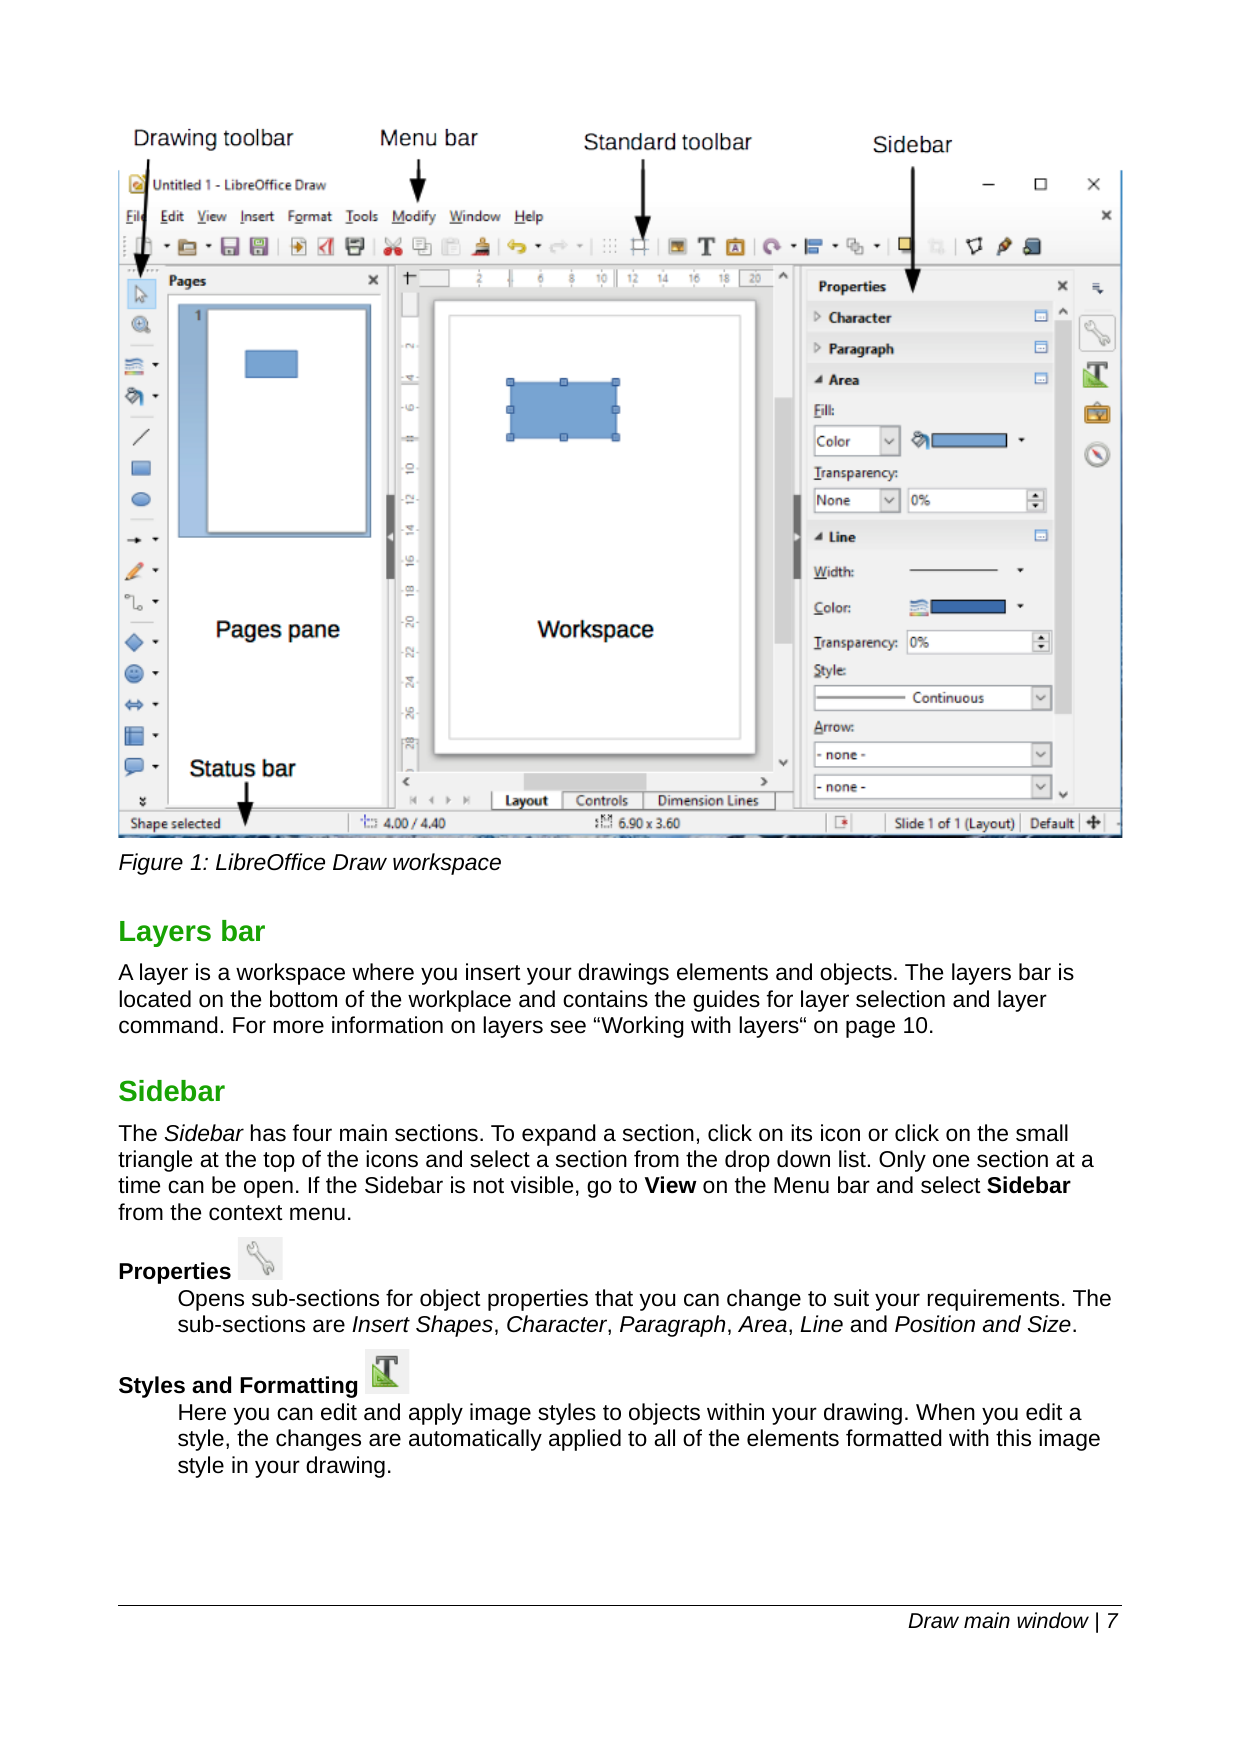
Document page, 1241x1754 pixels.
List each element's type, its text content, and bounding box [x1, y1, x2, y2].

text Here you can edit and apply image styles to objects within your drawing. When you edit a style, the changes are automatically applied to all of the elements formatted with this image style in your drawing. [177, 1399, 1122, 1478]
text Styles and Formatting [118, 1350, 1122, 1399]
text Figure 1: LibreOffice Draw workspace [118, 849, 1122, 875]
text Opens sub-sections for object properties that you can change to suit your requirements. The sub-sections are Insert Shapes, Character, Paragraph, Area, Line and Position and Size. [177, 1284, 1122, 1337]
subtitle Sidebar [118, 1074, 1122, 1108]
text Properties [118, 1238, 1122, 1284]
text A layer is a workspace where you insert your drawings elements and objects. The layers bar is located on the bottom of the workplace and contains the guides for layer selection and layer command. For more information on layers see “Working with layers“ on page 11. [118, 959, 1122, 1038]
text The Sidebar has four main sections. To expand a section, click on its icon or click on the small triangle at the top of the icons and select a section from the drop down list. Only one section at a time can be open. If the Sidebar is not visible, go to View on the Menu bar and select Sidebar from the context menu. [118, 1120, 1122, 1225]
subtitle Layers bar [118, 914, 1122, 947]
picture [118, 118, 1123, 838]
